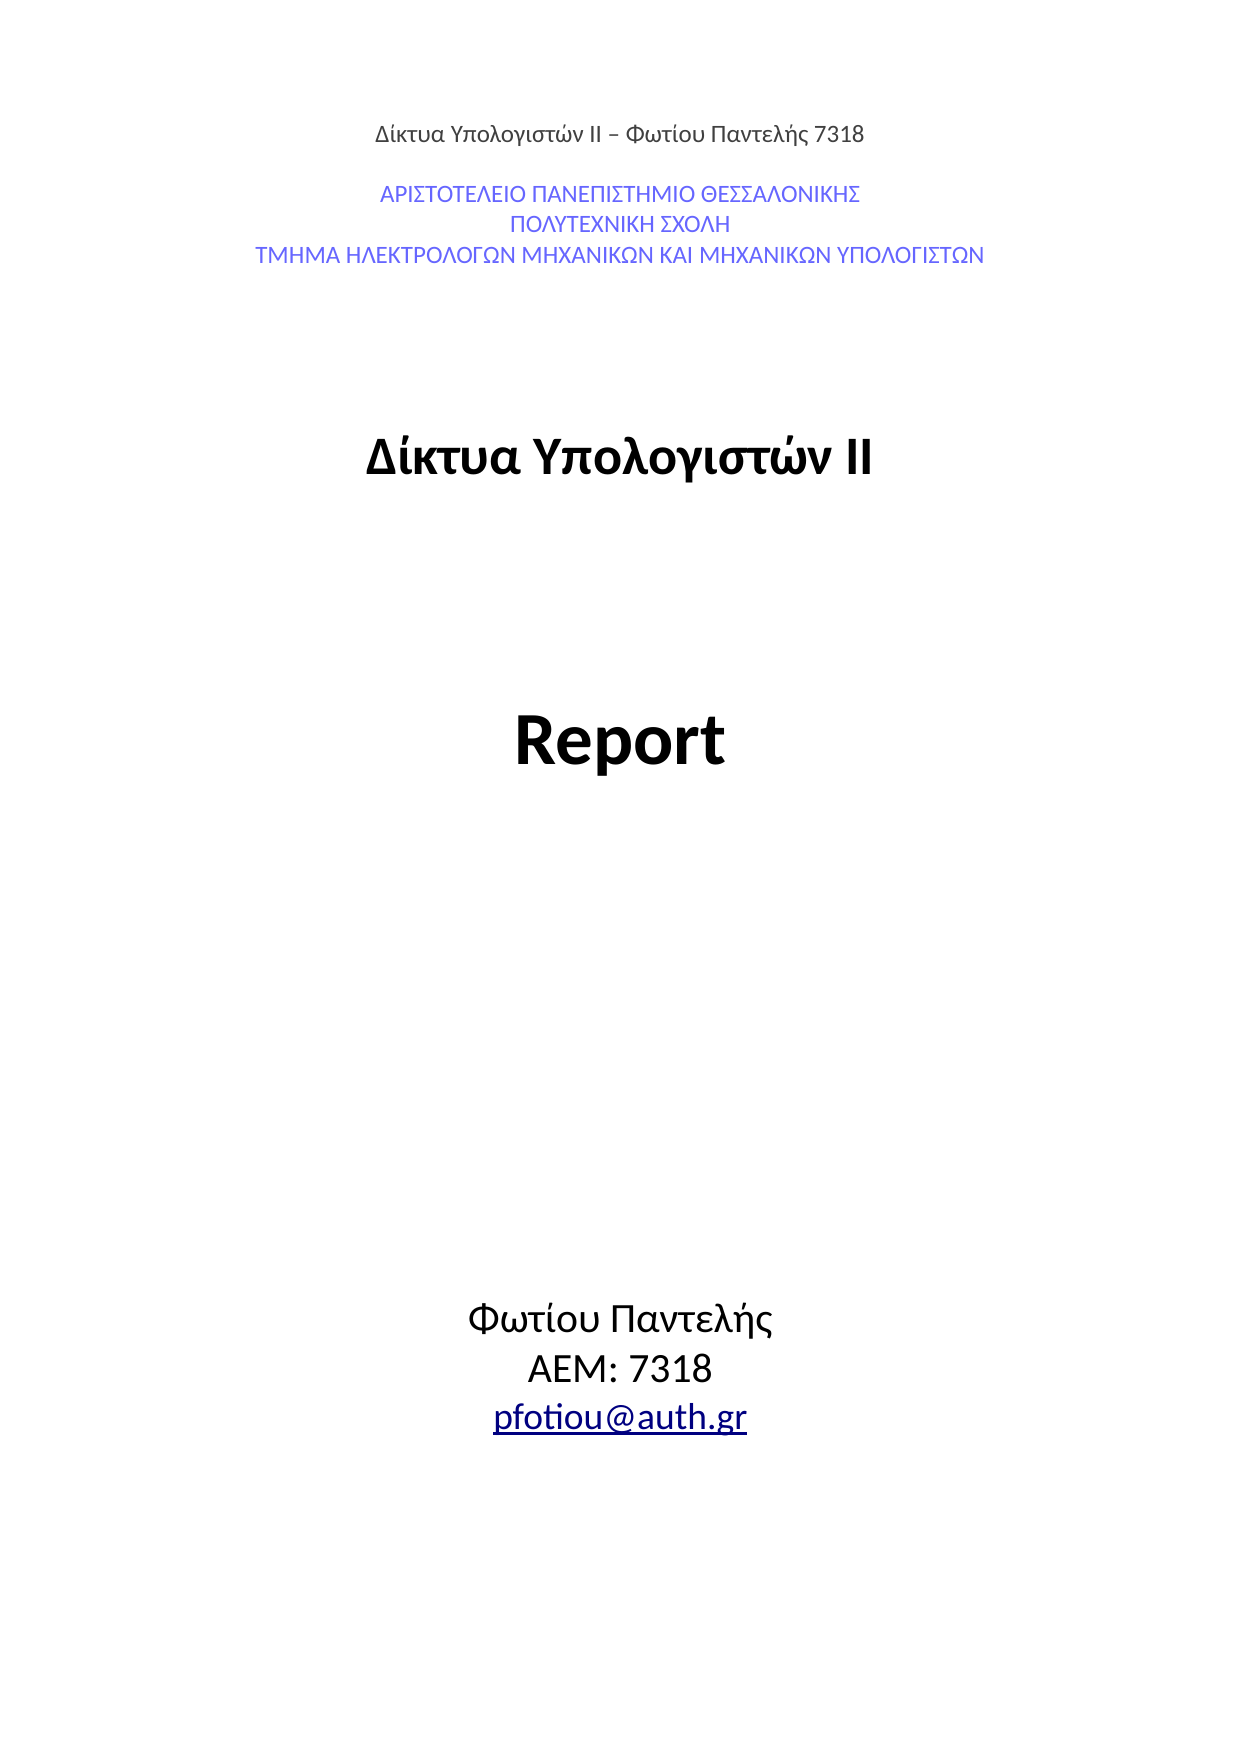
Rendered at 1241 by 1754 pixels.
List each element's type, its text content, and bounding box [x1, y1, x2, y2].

text pfotiou@auth.gr [118, 1393, 1122, 1439]
text Δίκτυα Υπολογιστών ΙΙ [118, 422, 1122, 488]
text ΠΟΛΥΤΕΧΝΙΚΗ ΣΧΟΛΗ [118, 209, 1122, 239]
text ΑΡΙΣΤΟΤΕΛΕΙΟ ΠΑΝΕΠΙΣΤΗΜΙΟ ΘΕΣΣΑΛΟΝΙΚΗΣ [118, 178, 1122, 209]
text Φωτίου Παντελής [118, 1292, 1122, 1342]
text ΤΜΗΜΑ ΗΛΕΚΤΡΟΛΟΓΩΝ ΜΗΧΑΝΙΚΩΝ ΚΑΙ ΜΗΧΑΝΙΚΩΝ ΥΠΟΛΟΓΙΣΤΩΝ [118, 239, 1122, 270]
text Report [118, 692, 1122, 783]
text ΑΕΜ: 7318 [118, 1342, 1122, 1393]
